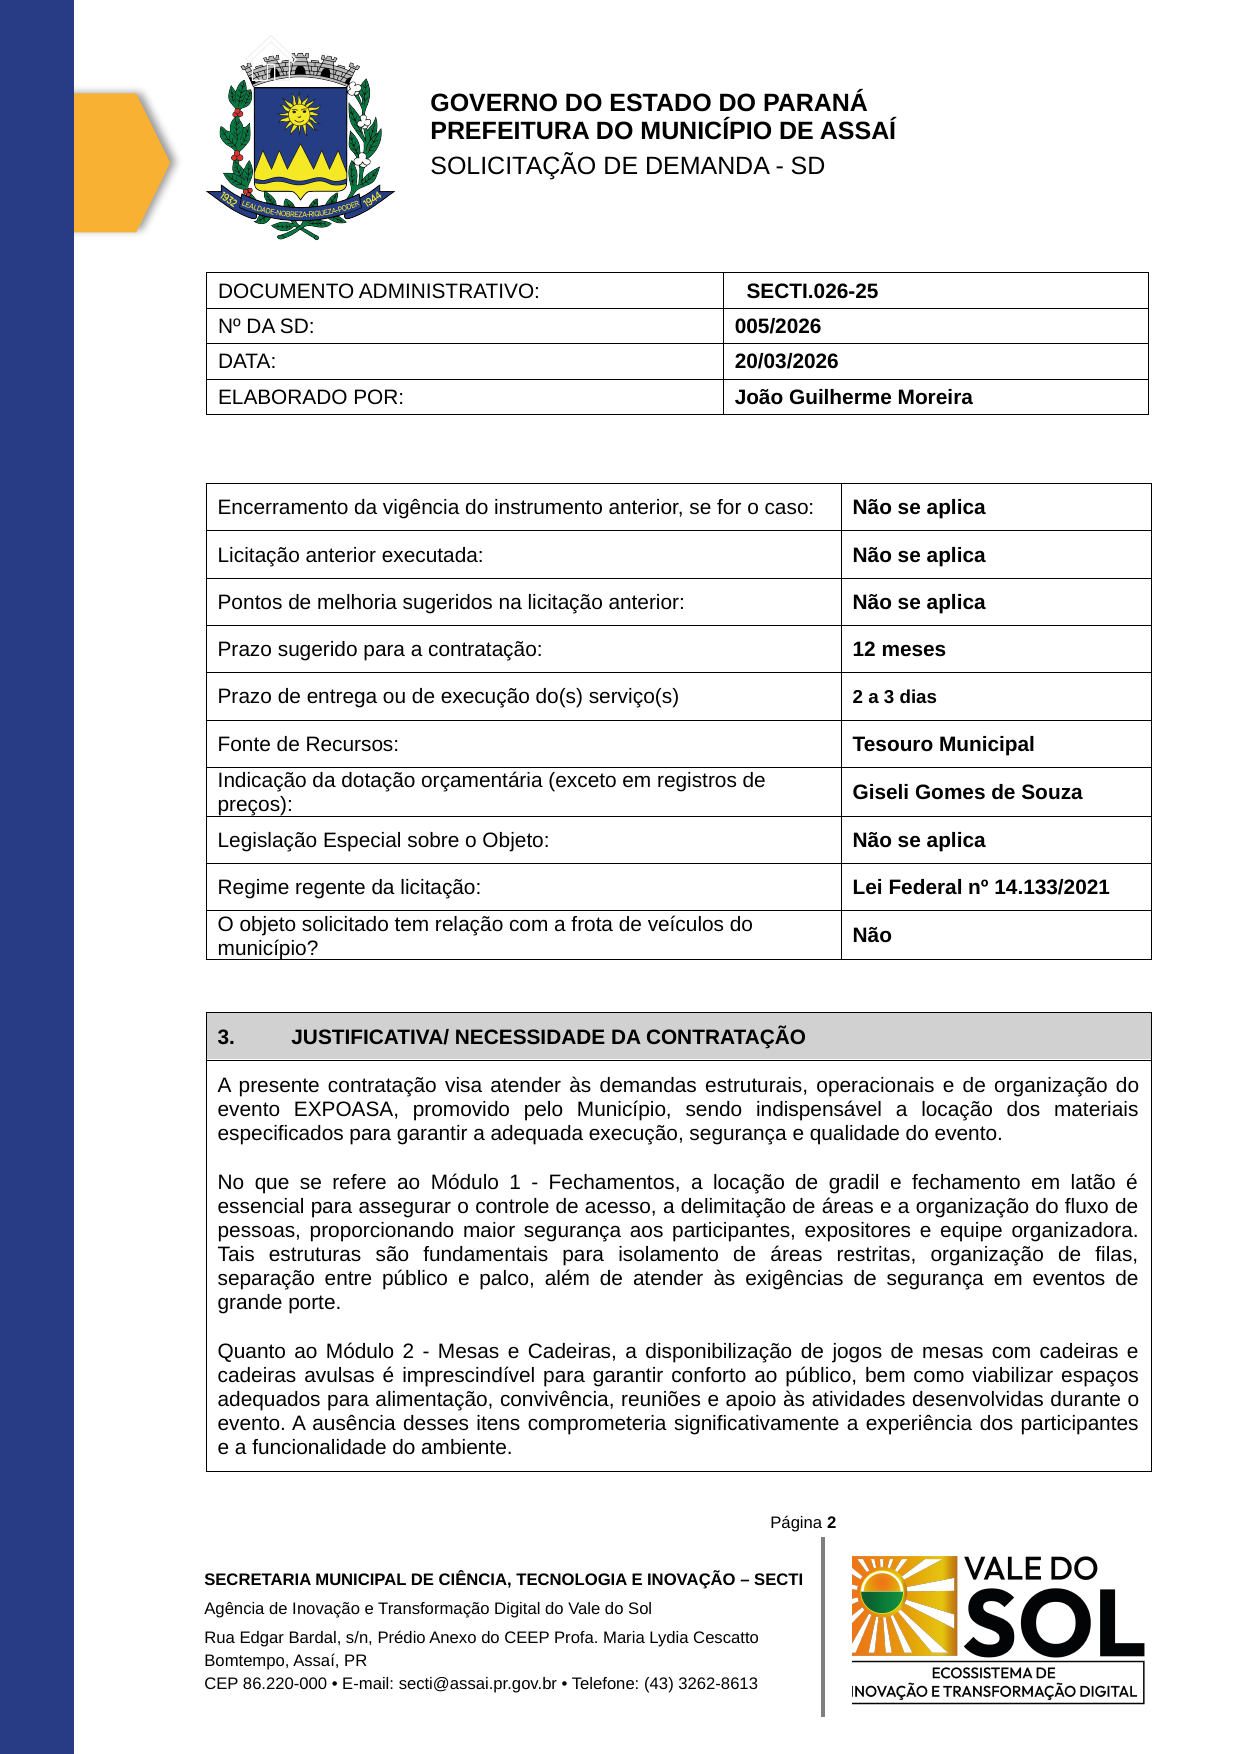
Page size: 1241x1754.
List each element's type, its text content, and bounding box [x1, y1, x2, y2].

table_header JUSTIFICATIVA/ NECESSIDADE DA CONTRATAÇÃO [207, 1013, 1151, 1059]
picture [254, 47, 288, 79]
table_cell A presente contratação visa atender às demandas estruturais, operacionais e de organização do evento EXPOASA, promovido pelo Município, sendo indispensável a locação dos materiais especificados para garantir a adequada execução, segurança e qualidade do evento. No que se refere ao Módulo 1 - Fechamentos, a locação de gradil e fechamento em latão é essencial para assegurar o controle de acesso, a delimitação de áreas e a organização do fluxo de pessoas, proporcionando maior segurança aos participantes, expositores e equipe organizadora. Tais estruturas são fundamentais para isolamento de áreas restritas, organização de filas, separação entre público e palco, além de atender às exigências de segurança em eventos de grande porte. Quanto ao Módulo 2 - Mesas e Cadeiras, a disponibilização de jogos de mesas com cadeiras e cadeiras avulsas é imprescindível para garantir conforto ao público, bem como viabilizar espaços adequados para alimentação, convivência, reuniões e apoio às atividades desenvolvidas durante o evento. A ausência desses itens comprometeria significativamente a experiência dos participantes e a funcionalidade do ambiente. [207, 1061, 1151, 1471]
table_cell Não se aplica [842, 579, 1151, 625]
table_cell Regime regente da licitação: [207, 864, 841, 910]
table_cell Fonte de Recursos: [207, 721, 841, 767]
table_cell Tesouro Municipal [842, 721, 1151, 767]
picture [203, 47, 398, 246]
table_cell O objeto solicitado tem relação com a frota de veículos do município? [207, 911, 841, 959]
table_cell 12 meses [842, 626, 1151, 672]
table_cell Prazo sugerido para a contratação: [207, 626, 841, 672]
table_cell Não se aplica [842, 817, 1151, 863]
table_cell Legislação Especial sobre o Objeto: [207, 817, 841, 863]
table_cell Licitação anterior executada: [207, 531, 841, 578]
table_cell Não [842, 911, 1151, 959]
picture [279, 47, 294, 60]
table_cell Encerramento da vigência do instrumento anterior, se for o caso: [207, 484, 841, 530]
picture [248, 47, 263, 60]
table_cell Indicação da dotação orçamentária (exceto em registros de preços): [207, 768, 841, 816]
table_cell Não se aplica [842, 484, 1151, 530]
table_cell 2 a 3 dias [842, 673, 1151, 719]
table_cell Pontos de melhoria sugeridos na licitação anterior: [207, 579, 841, 625]
table_cell Prazo de entrega ou de execução do(s) serviço(s) [207, 673, 841, 719]
table_cell Giseli Gomes de Souza [842, 768, 1151, 816]
table_cell Lei Federal nº 14.133/2021 [842, 864, 1151, 910]
picture [852, 1550, 1150, 1713]
table_cell Não se aplica [842, 531, 1151, 578]
